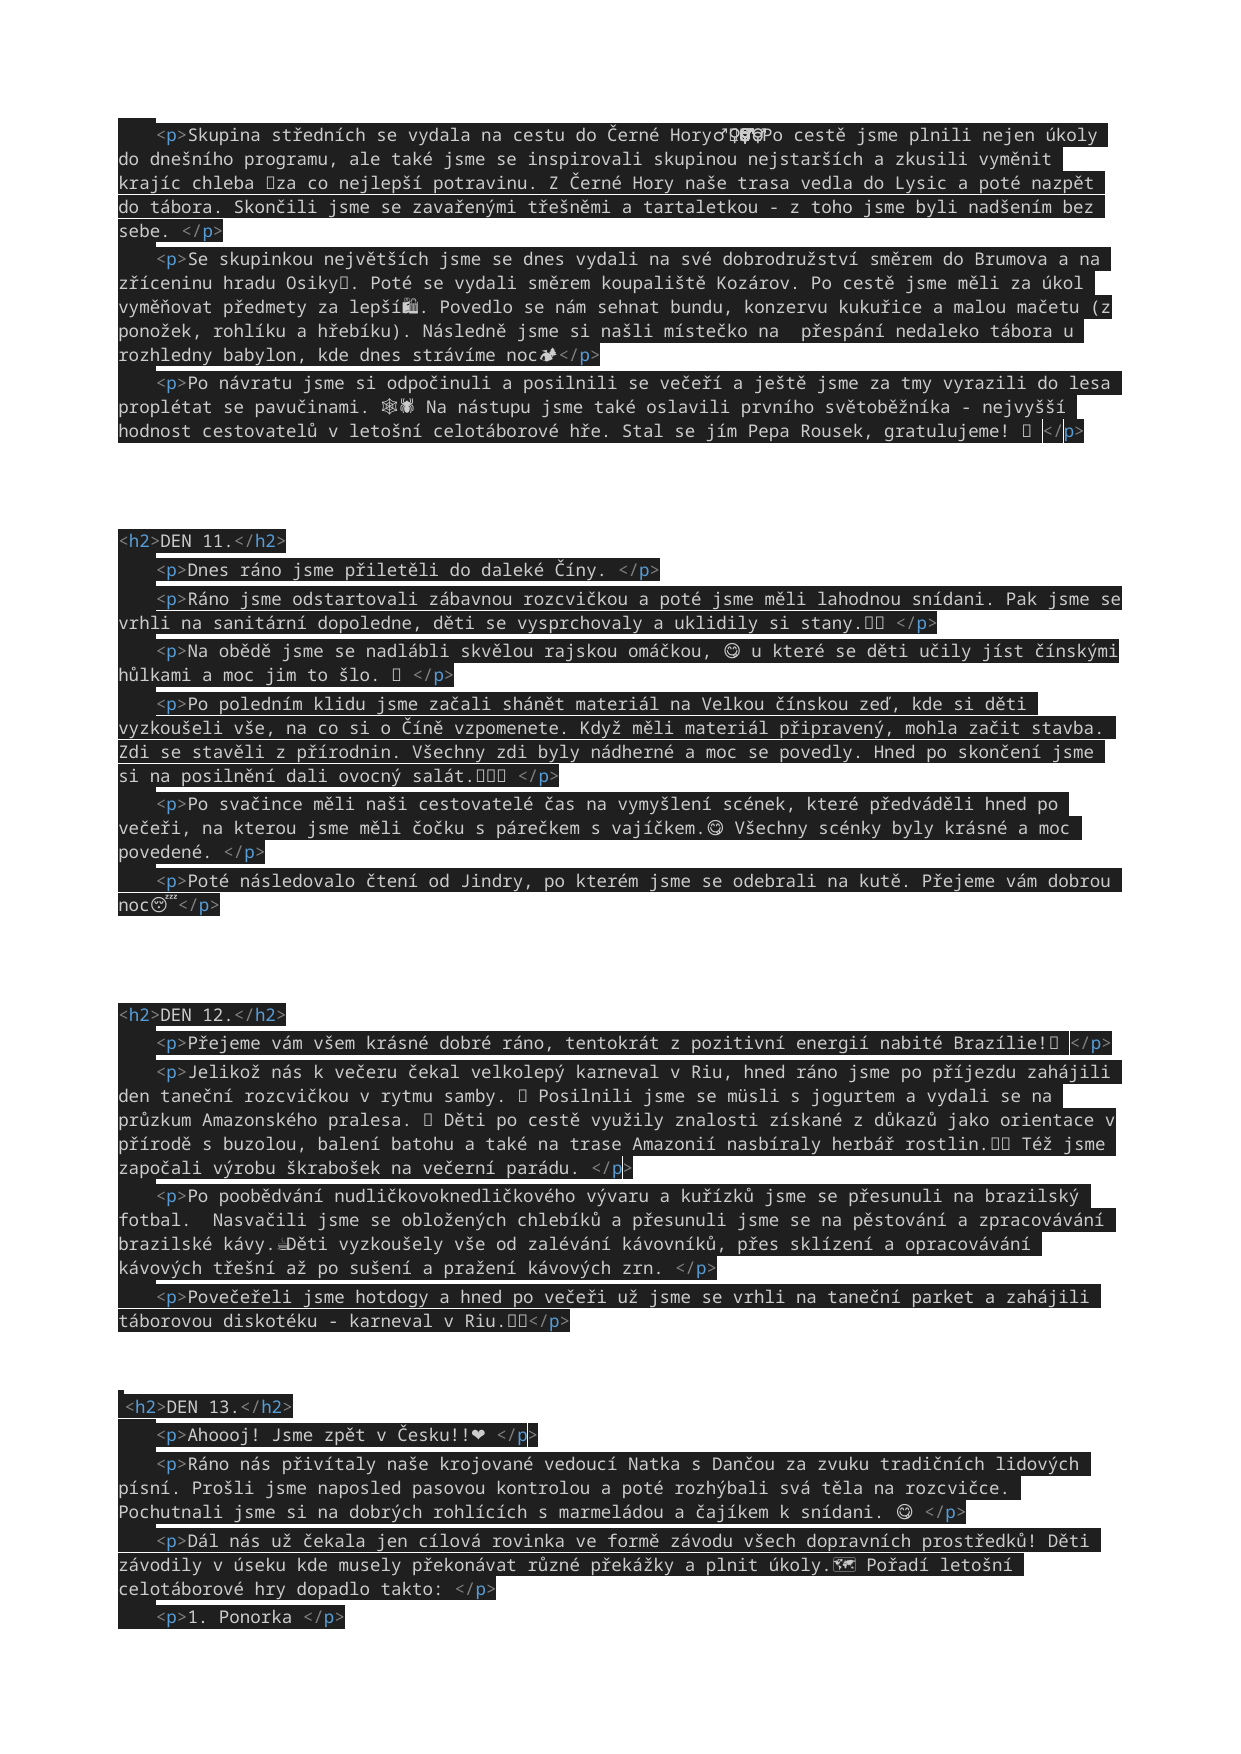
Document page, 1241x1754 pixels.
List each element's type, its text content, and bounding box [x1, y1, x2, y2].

text <p>Se skupinkou největších jsme se dnes vydali na své dobrodružství směrem do Brumova a na zříceninu hradu Osiky🏰. Poté se vydali směrem koupaliště Kozárov. Po cestě jsme měli za úkol vyměňovat předmety za lepší🛍️. Povedlo se nám sehnat bundu, konzervu kukuřice a malou mačetu (z ponožek, rohlíku a hřebíku). Následně jsme si našli místečko na přespání nedaleko tábora u rozhledny babylon, kde dnes strávíme noc🏕️✨</p> [118, 242, 1122, 366]
text <p>Dál nás už čekala jen cílová rovinka ve formě závodu všech dopravních prostředků! Děti závodily v úseku kde musely překonávat různé překážky a plnit úkoly.🗺️ Pořadí letošní celotáborové hry dopadlo takto: </p> [118, 1524, 1122, 1600]
text <p>Po poobědvání nudličkovoknedličkového vývaru a kuřízků jsme se přesunuli na brazilský fotbal. ⚽️ Nasvačili jsme se obložených chlebíků a přesunuli jsme se na pěstování a zpracovávání brazilské kávy.☕️ Děti vyzkoušely vše od zalévání kávovníků, přes sklízení a opracovávání kávových třešní až po sušení a pražení kávových zrn. </p> [118, 1179, 1122, 1280]
text <p>Povečeřeli jsme hotdogy a hned po večeři už jsme se vrhli na taneční parket a zahájili táborovou diskotéku - karneval v Riu.🕺🎶</p> [118, 1280, 1122, 1332]
text <p>Po poledním klidu jsme začali shánět materiál na Velkou čínskou zeď, kde si děti vyzkoušeli vše, na co si o Číně vzpomenete. Když měli materiál připravený, mohla začit stavba. Zdi se stavěli z přírodnin. Všechny zdi byly nádherné a moc se povedly. Hned po skončení jsme si na posilnění dali ovocný salát.🍒🍎🍉 </p> [118, 687, 1122, 787]
text <p>Poté následovalo čtení od Jindry, po kterém jsme se odebrali na kutě. Přejeme vám dobrou noc😴🌙</p> [118, 864, 1122, 916]
text <p>Jelikož nás k večeru čekal velkolepý karneval v Riu, hned ráno jsme po příjezdu zahájili den taneční rozcvičkou v rytmu samby. 💃 Posilnili jsme se müsli s jogurtem a vydali se na průzkum Amazonského pralesa. 🧭 Děti po cestě využily znalosti získané z důkazů jako orientace v přírodě s buzolou, balení batohu a také na trase Amazonií nasbíraly herbář rostlin.🪷🌳 Též jsme započali výrobu škrabošek na večerní parádu. </p> [118, 1055, 1122, 1179]
text <h2>DEN 13.</h2> [118, 1390, 1122, 1418]
text <h2>DEN 12.</h2> [118, 1003, 1122, 1026]
text <p>Po návratu jsme si odpočinuli a posilnili se večeří a ještě jsme za tmy vyrazili do lesa proplétat se pavučinami. 🕸️🕷️ Na nástupu jsme také oslavili prvního světoběžníka - nejvyšší hodnost cestovatelů v letošní celotáborové hře. Stal se jím Pepa Rousek, gratulujeme! 🥳 </p> [118, 366, 1122, 443]
text <p>Ahoooj! Jsme zpět v Česku!!💙🤍❤️ </p> [118, 1418, 1122, 1447]
text <p>Po svačince měli naši cestovatelé čas na vymyšlení scének, které předváděli hned po večeři, na kterou jsme měli čočku s párečkem s vajíčkem.😋 Všechny scénky byly krásné a moc povedené. </p> [118, 787, 1122, 864]
text <p>Ráno jsme odstartovali zábavnou rozcvičkou a poté jsme měli lahodnou snídani. Pak jsme se vrhli na sanitární dopoledne, děti se vysprchovaly a uklidily si stany.🛀🧼 </p> [118, 582, 1122, 634]
text <p>Přejeme vám všem krásné dobré ráno, tentokrát z pozitivní energií nabité Brazílie!🎊 </p> [118, 1026, 1122, 1055]
text <p>Na obědě jsme se nadlábli skvělou rajskou omáčkou, 😋 u které se děti učily jíst čínskými hůlkami a moc jim to šlo. 🥢 </p> [118, 634, 1122, 687]
text <h2>DEN 11.</h2> [118, 529, 1122, 553]
text <p>Dnes ráno jsme přiletěli do daleké Číny. </p> [118, 553, 1122, 582]
text <p>Ráno nás přivítaly naše krojované vedoucí Natka s Dančou za zvuku tradičních lidových písní. Prošli jsme naposled pasovou kontrolou a poté rozhýbali svá těla na rozcvičce. Pochutnali jsme si na dobrých rohlících s marmeládou a čajíkem k snídani. 😋 </p> [118, 1447, 1122, 1524]
text <p>1. Ponorka </p> [118, 1600, 1122, 1629]
text <p>Skupina středních se vydala na cestu do Černé Hory🚶‍♂️🚶‍♀️ Po cestě jsme plnili nejen úkoly do dnešního programu, ale také jsme se inspirovali skupinou nejstarších a zkusili vyměnit krajíc chleba 🍞za co nejlepší potravinu. Z Černé Hory naše trasa vedla do Lysic a poté nazpět do tábora. Skončili jsme se zavařenými třešněmi a tartaletkou - z toho jsme byli nadšením bez sebe. </p> [118, 118, 1122, 242]
